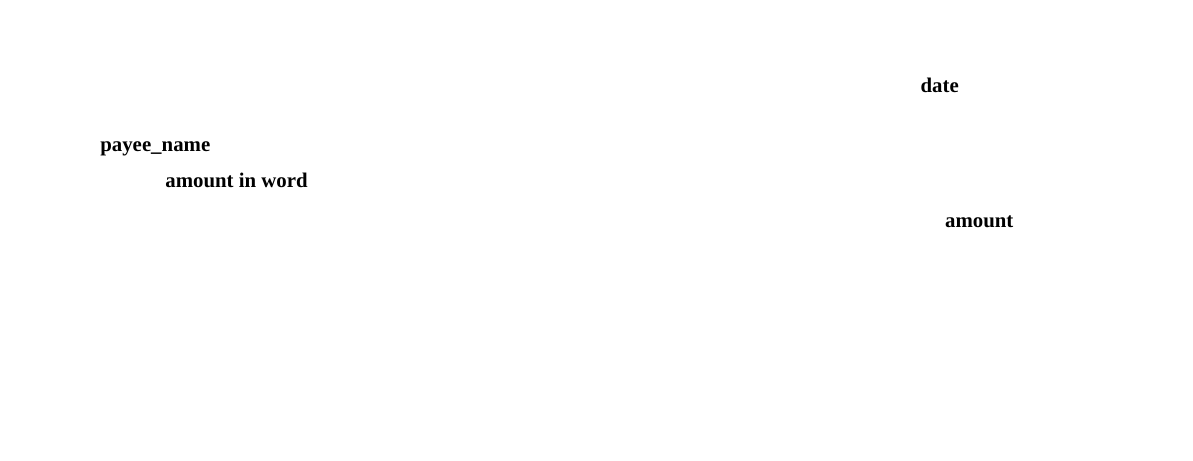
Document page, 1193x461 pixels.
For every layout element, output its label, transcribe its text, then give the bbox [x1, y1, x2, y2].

table_cell amount [886, 202, 1193, 238]
table_cell [886, 162, 1193, 202]
table_cell date [915, 67, 1193, 126]
table_header [0, 14, 1193, 67]
table_cell amount in word [0, 162, 886, 238]
table_cell [0, 67, 915, 126]
table_cell payee_name [0, 126, 1193, 162]
